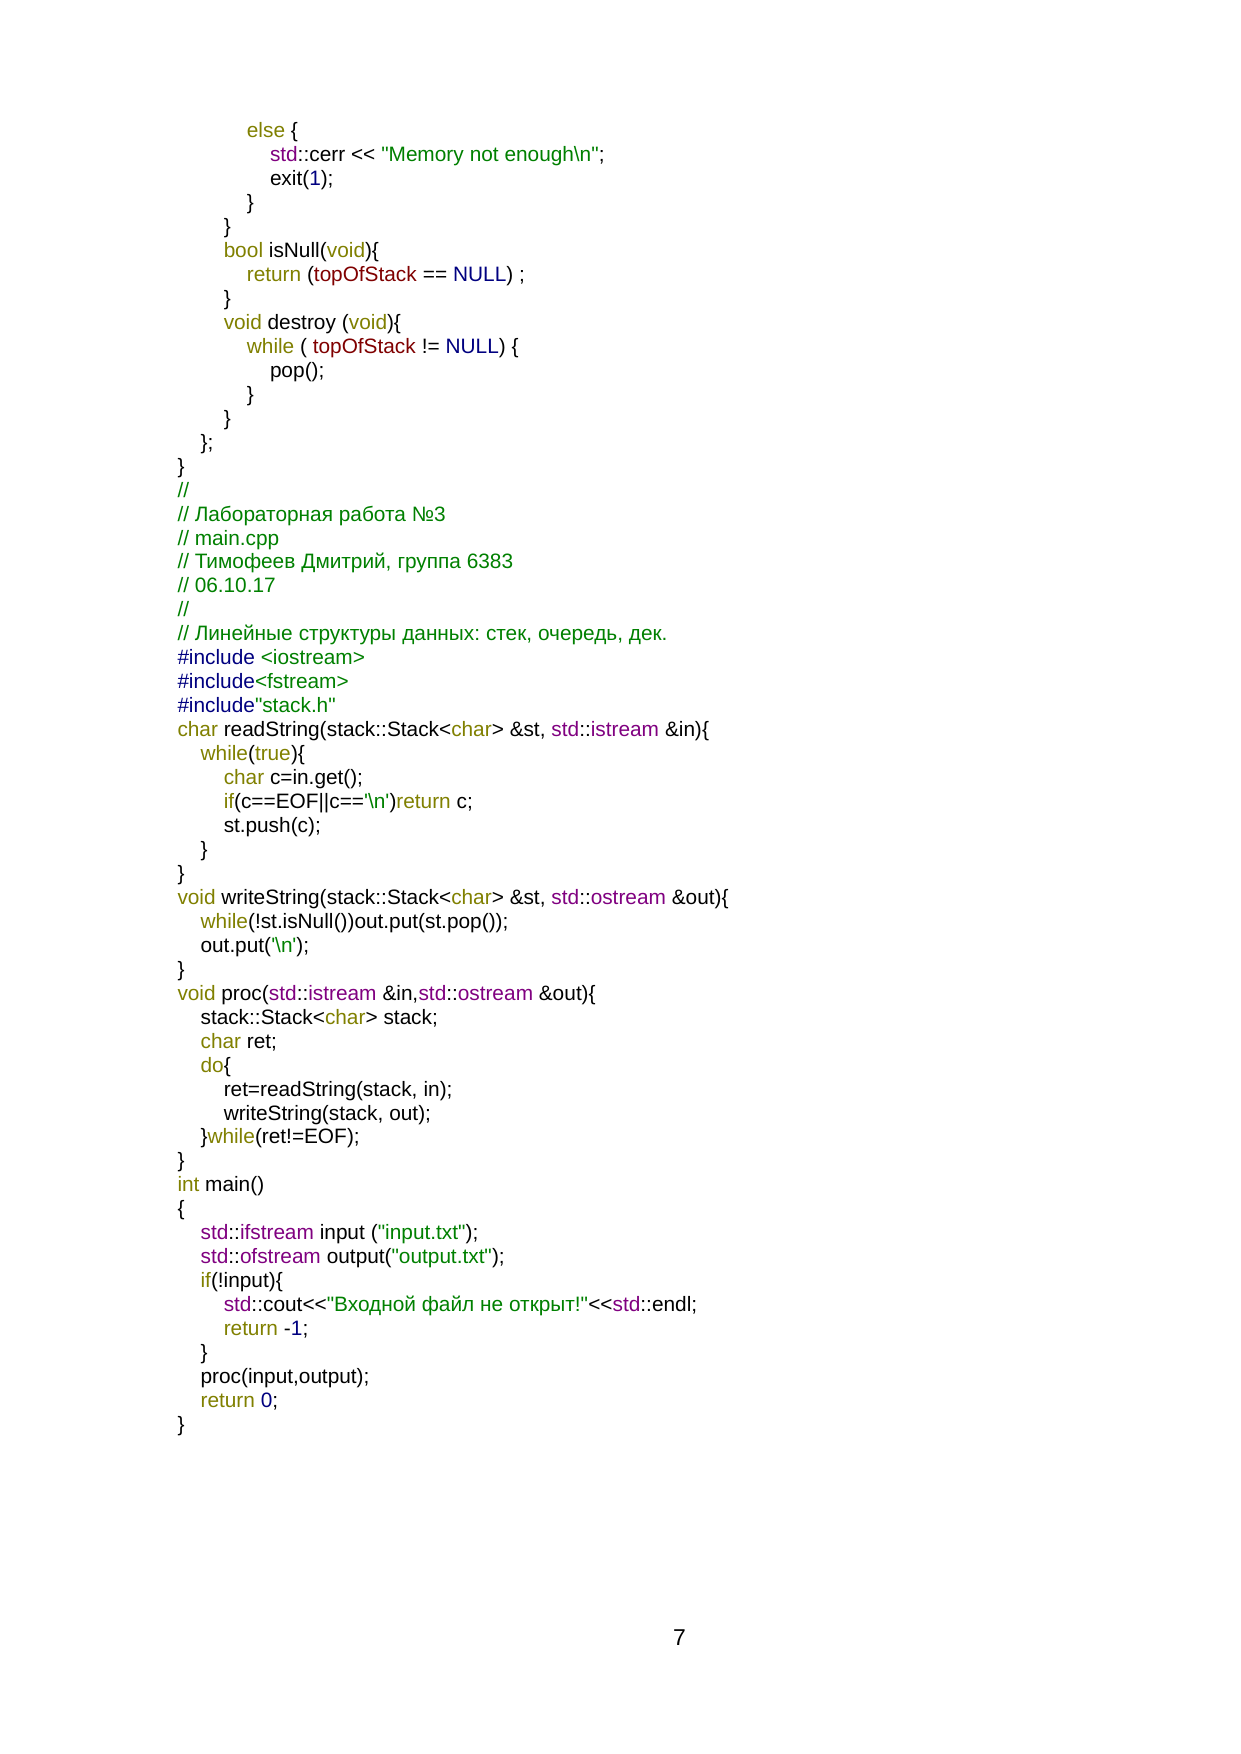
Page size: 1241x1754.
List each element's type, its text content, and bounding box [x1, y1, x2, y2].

text // 06.10.17 [177, 573, 1181, 597]
text }while(ret!=EOF); [177, 1124, 1181, 1148]
text #include"stack.h" [177, 693, 1181, 717]
text } [177, 837, 1181, 861]
text } [177, 214, 1181, 238]
text // [177, 477, 1181, 501]
text std::ofstream output("output.txt"); [177, 1244, 1181, 1268]
text exit(1); [177, 166, 1181, 190]
text // Линейные структуры данных: стек, очередь, дек. [177, 621, 1181, 645]
text char readString(stack::Stack<char> &st, std::istream &in){ [177, 717, 1181, 741]
text // [177, 597, 1181, 621]
text } [177, 1340, 1181, 1364]
text stack::Stack<char> stack; [177, 1004, 1181, 1028]
text } [177, 190, 1181, 214]
text }; [177, 429, 1181, 453]
text void proc(std::istream &in,std::ostream &out){ [177, 981, 1181, 1004]
text else { [177, 118, 1181, 142]
text #include<fstream> [177, 669, 1181, 693]
text #include <iostream> [177, 645, 1181, 669]
text if(c==EOF||c=='\n')return c; [177, 789, 1181, 813]
text bool isNull(void){ [177, 238, 1181, 262]
text } [177, 1412, 1181, 1436]
text } [177, 1148, 1181, 1172]
text st.push(c); [177, 813, 1181, 837]
text do{ [177, 1052, 1181, 1076]
text writeString(stack, out); [177, 1100, 1181, 1124]
text std::cout<<"Входной файл не открыт!"<<std::endl; [177, 1292, 1181, 1316]
text char c=in.get(); [177, 765, 1181, 789]
text while ( topOfStack != NULL) { [177, 334, 1181, 358]
text proc(input,output); [177, 1364, 1181, 1388]
text std::cerr << "Memory not enough\n"; [177, 142, 1181, 166]
text pop(); [177, 358, 1181, 382]
text return -1; [177, 1316, 1181, 1340]
text void destroy (void){ [177, 310, 1181, 334]
text if(!input){ [177, 1268, 1181, 1292]
text } [177, 861, 1181, 885]
text return (topOfStack == NULL) ; [177, 262, 1181, 286]
text int main() [177, 1172, 1181, 1196]
text } [177, 286, 1181, 310]
text return 0; [177, 1388, 1181, 1412]
text char ret; [177, 1028, 1181, 1052]
text // Лабораторная работа №3 [177, 501, 1181, 525]
text while(true){ [177, 741, 1181, 765]
text } [177, 957, 1181, 981]
text std::ifstream input ("input.txt"); [177, 1220, 1181, 1244]
text } [177, 406, 1181, 429]
text { [177, 1196, 1181, 1220]
text out.put('\n'); [177, 933, 1181, 957]
text // Тимофеев Дмитрий, группа 6383 [177, 549, 1181, 573]
text // main.cpp [177, 525, 1181, 549]
text void writeString(stack::Stack<char> &st, std::ostream &out){ [177, 885, 1181, 909]
text ret=readString(stack, in); [177, 1076, 1181, 1100]
text while(!st.isNull())out.put(st.pop()); [177, 909, 1181, 933]
text } [177, 453, 1181, 477]
text } [177, 382, 1181, 406]
